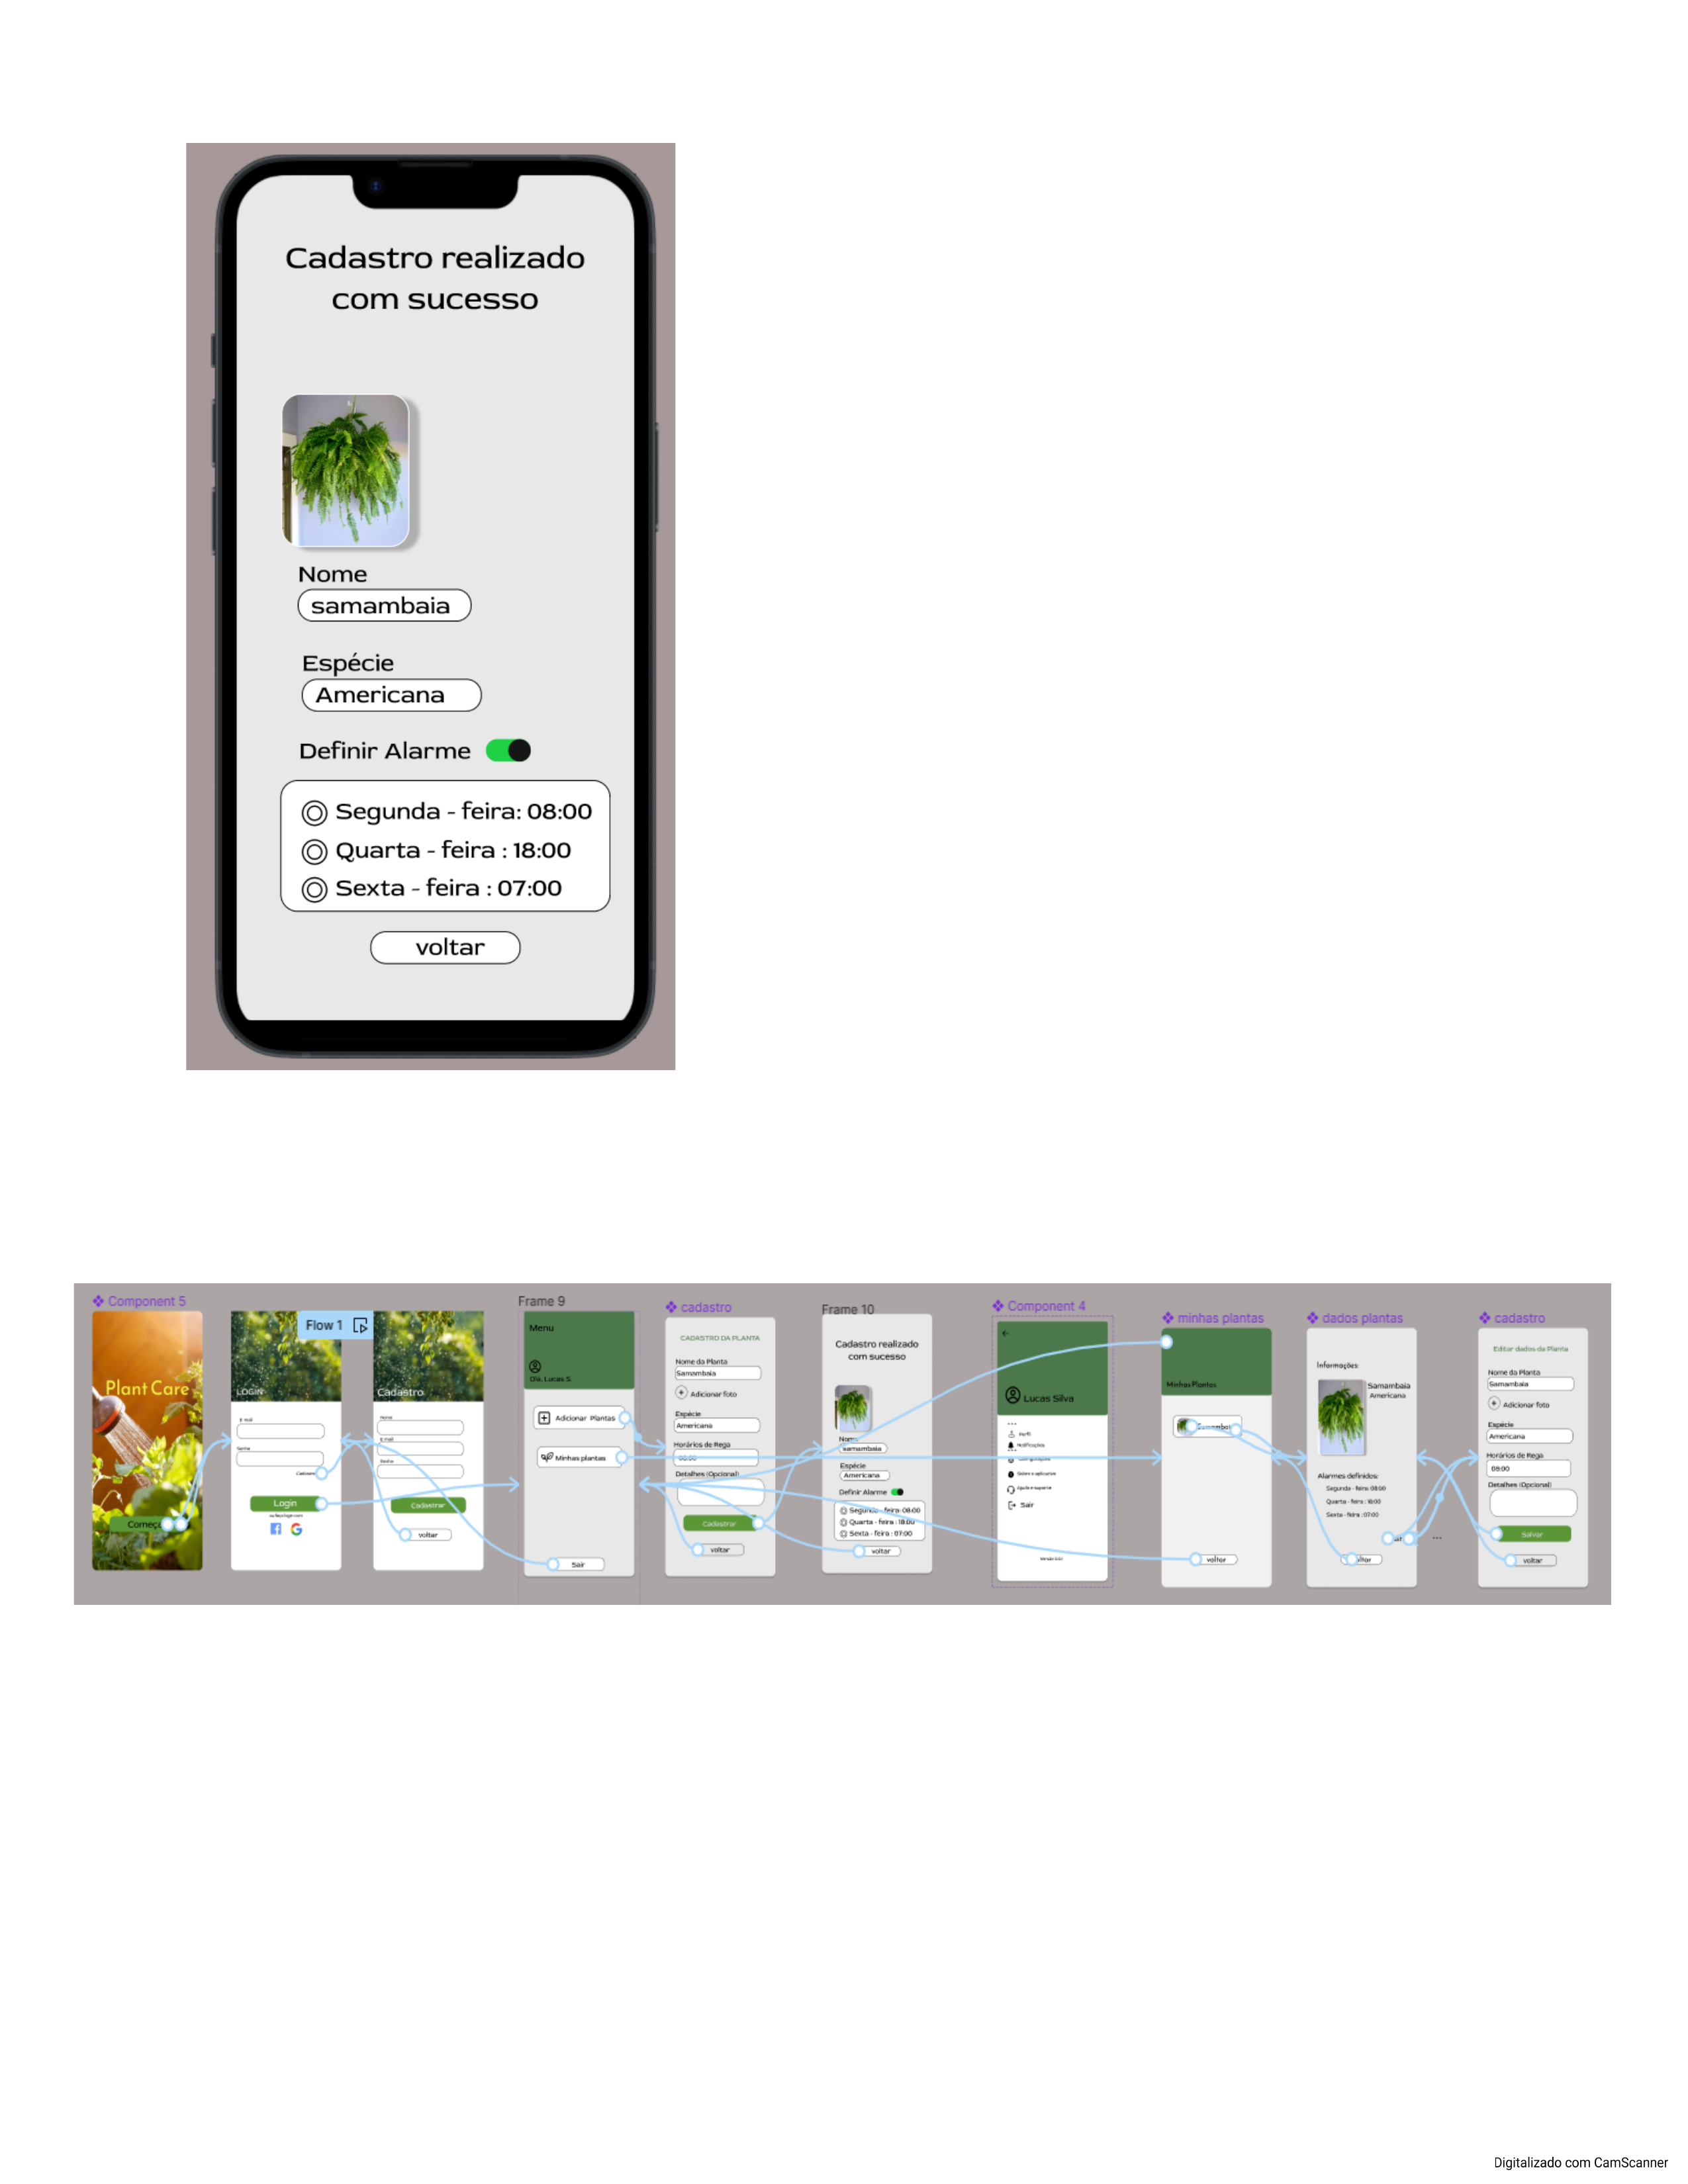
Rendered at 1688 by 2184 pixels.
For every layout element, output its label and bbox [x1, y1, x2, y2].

picture [1495, 2156, 1668, 2170]
picture [186, 143, 676, 1070]
picture [73, 1283, 1611, 1605]
